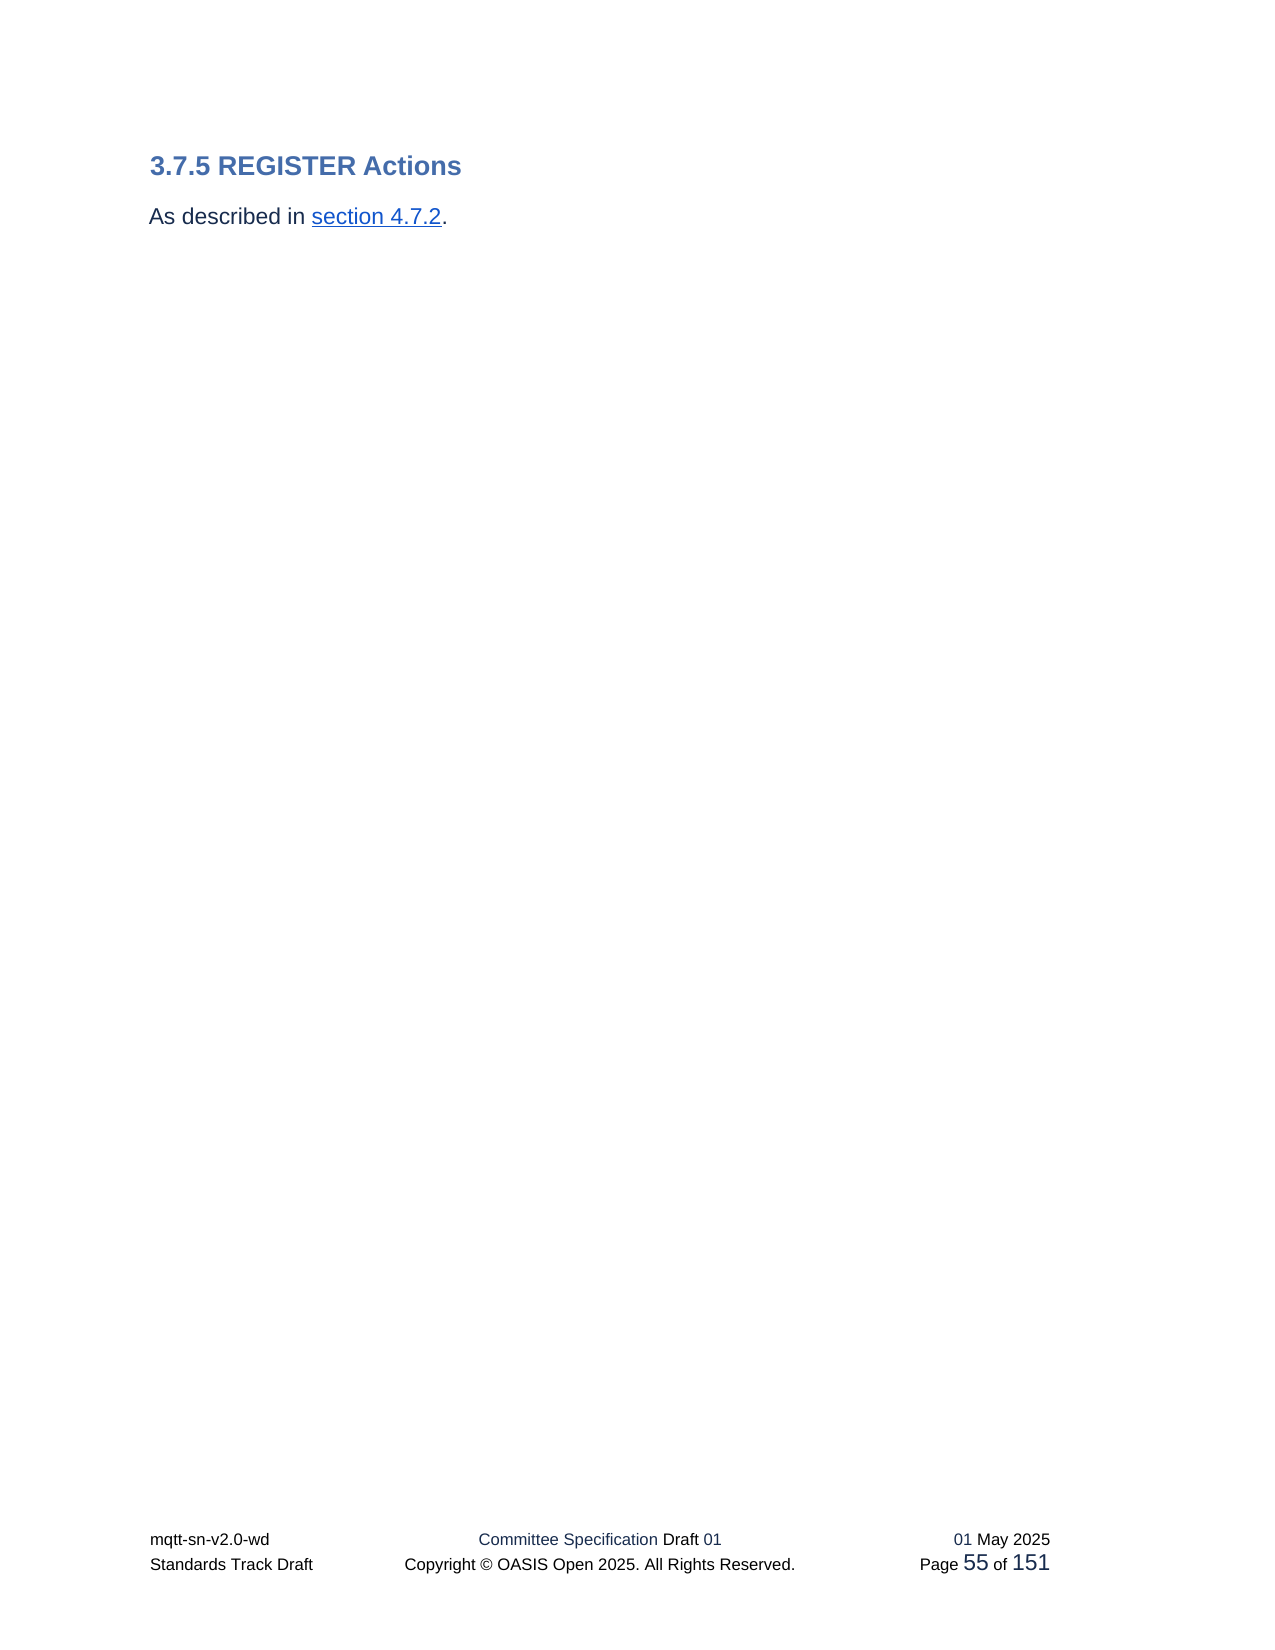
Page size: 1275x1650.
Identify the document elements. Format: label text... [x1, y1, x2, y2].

text As described in section 4.7.2. [148, 203, 1022, 229]
subtitle 3.7.5 REGISTER Actions [150, 150, 1022, 181]
